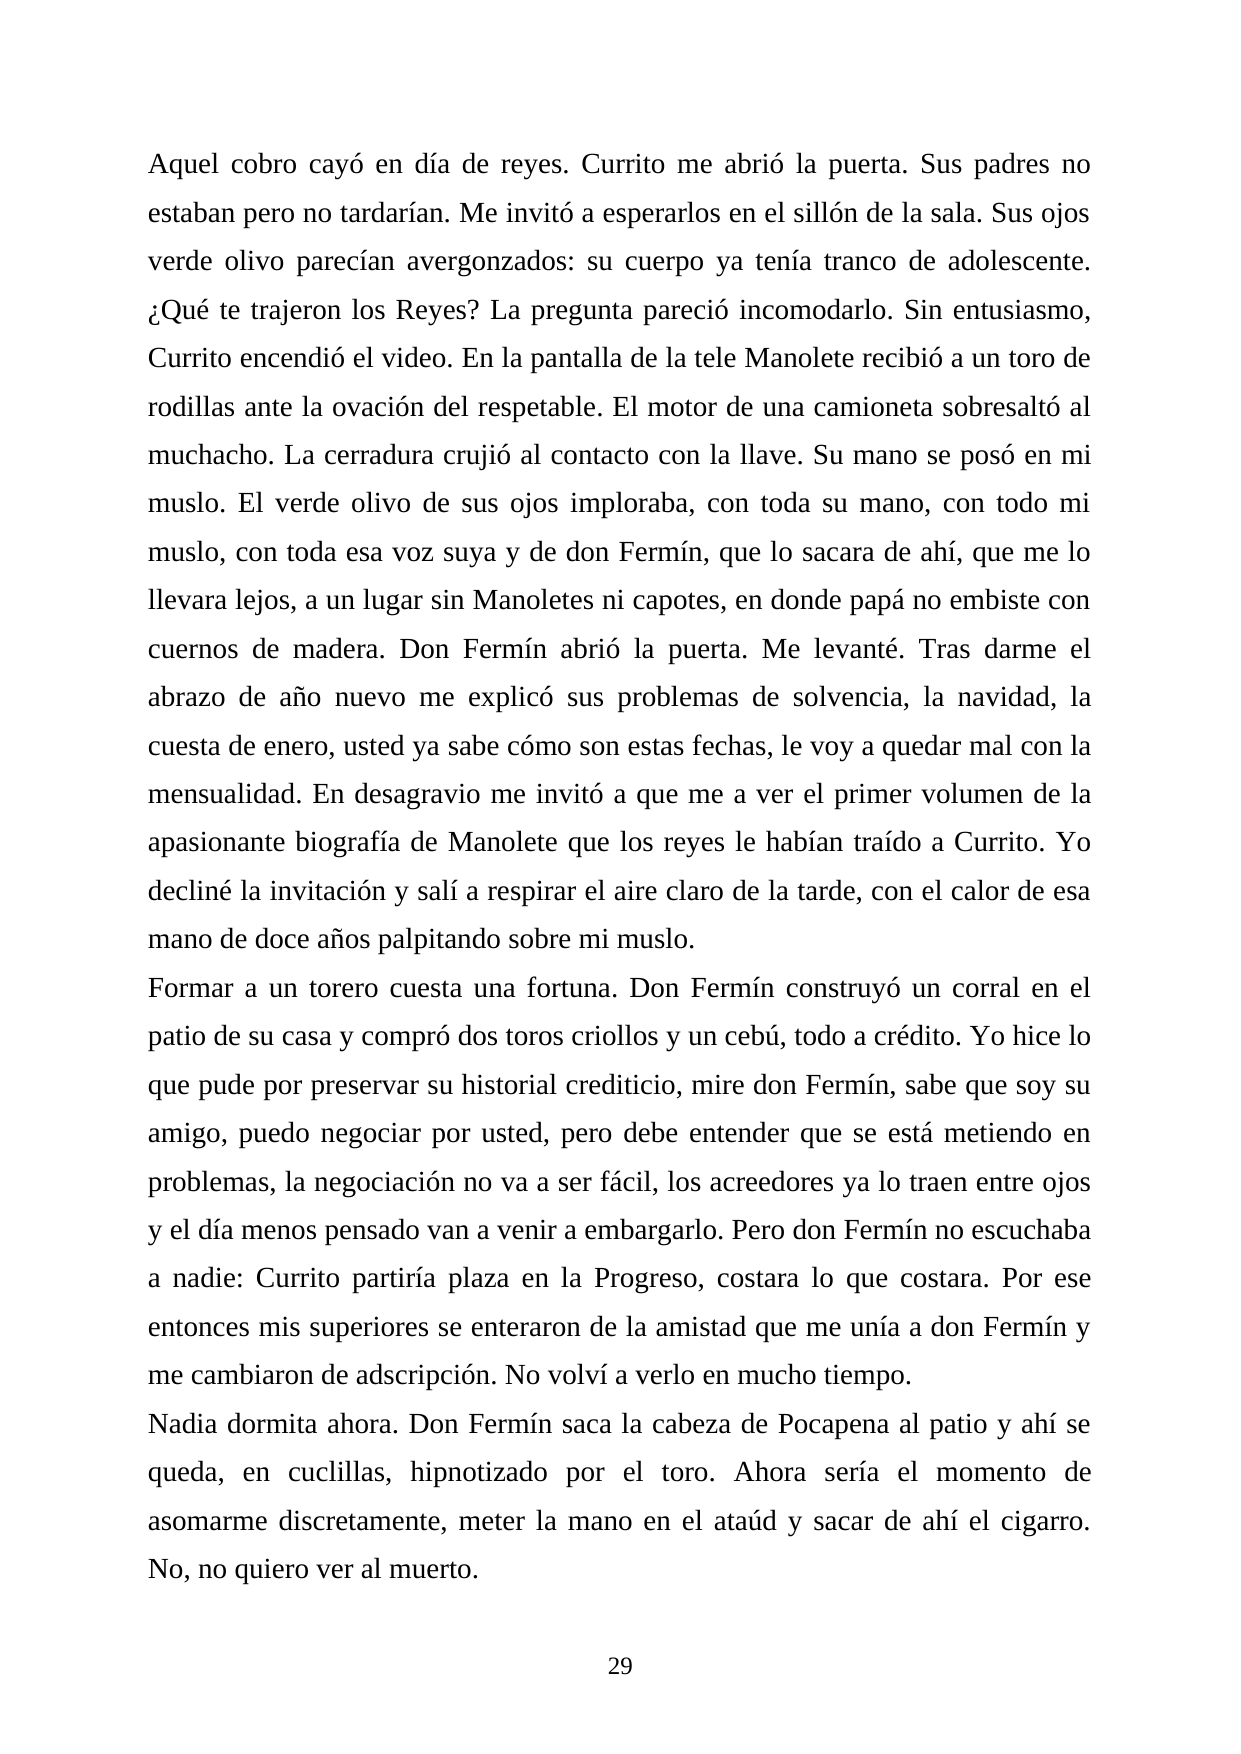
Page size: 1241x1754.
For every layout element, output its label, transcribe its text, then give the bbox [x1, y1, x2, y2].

text Aquel cobro cayó en día de reyes. Currito me abrió la puerta. Sus padres no estaban pero no tardarían. Me invitó a esperarlos en el sillón de la sala. Sus ojos verde olivo parecían avergonzados: su cuerpo ya tenía tranco de adolescente. ¿Qué te trajeron los Reyes? La pregunta pareció incomodarlo. Sin entusiasmo, Currito encendió el video. En la pantalla de la tele Manolete recibió a un toro de rodillas ante la ovación del respetable. El motor de una camioneta sobresaltó al muchacho. La cerradura crujió al contacto con la llave. Su mano se posó en mi muslo. El verde olivo de sus ojos imploraba, con toda su mano, con todo mi muslo, con toda esa voz suya y de don Fermín, que lo sacara de ahí, que me lo llevara lejos, a un lugar sin Manoletes ni capotes, en donde papá no embiste con cuernos de madera. Don Fermín abrió la puerta. Me levanté. Tras darme el abrazo de año nuevo me explicó sus problemas de solvencia, la navidad, la cuesta de enero, usted ya sabe cómo son estas fechas, le voy a quedar mal con la mensualidad. En desagravio me invitó a que me a ver el primer volumen de la apasionante biografía de Manolete que los reyes le habían traído a Currito. Yo decliné la invitación y salí a respirar el aire claro de la tarde, con el calor de esa mano de doce años palpitando sobre mi muslo. [148, 148, 1092, 955]
text Formar a un torero cuesta una fortuna. Don Fermín construyó un corral en el patio de su casa y compró dos toros criollos y un cebú, todo a crédito. Yo hice lo que pude por preservar su historial crediticio, mire don Fermín, sabe que soy su amigo, puedo negociar por usted, pero debe entender que se está metiendo en problemas, la negociación no va a ser fácil, los acreedores ya lo traen entre ojos y el día menos pensado van a venir a embargarlo. Pero don Fermín no escuchaba a nadie: Currito partiría plaza en la Progreso, costara lo que costara. Por ese entonces mis superiores se enteraron de la amistad que me unía a don Fermín y me cambiaron de adscripción. No volví a verlo en mucho tiempo. [148, 971, 1092, 1391]
text Nadia dormita ahora. Don Fermín saca la cabeza de Pocapena al patio y ahí se queda, en cuclillas, hipnotizado por el toro. Ahora sería el momento de asomarme discretamente, meter la mano en el ataúd y sacar de ahí el cigarro. No, no quiero ver al muerto. [148, 1407, 1092, 1585]
